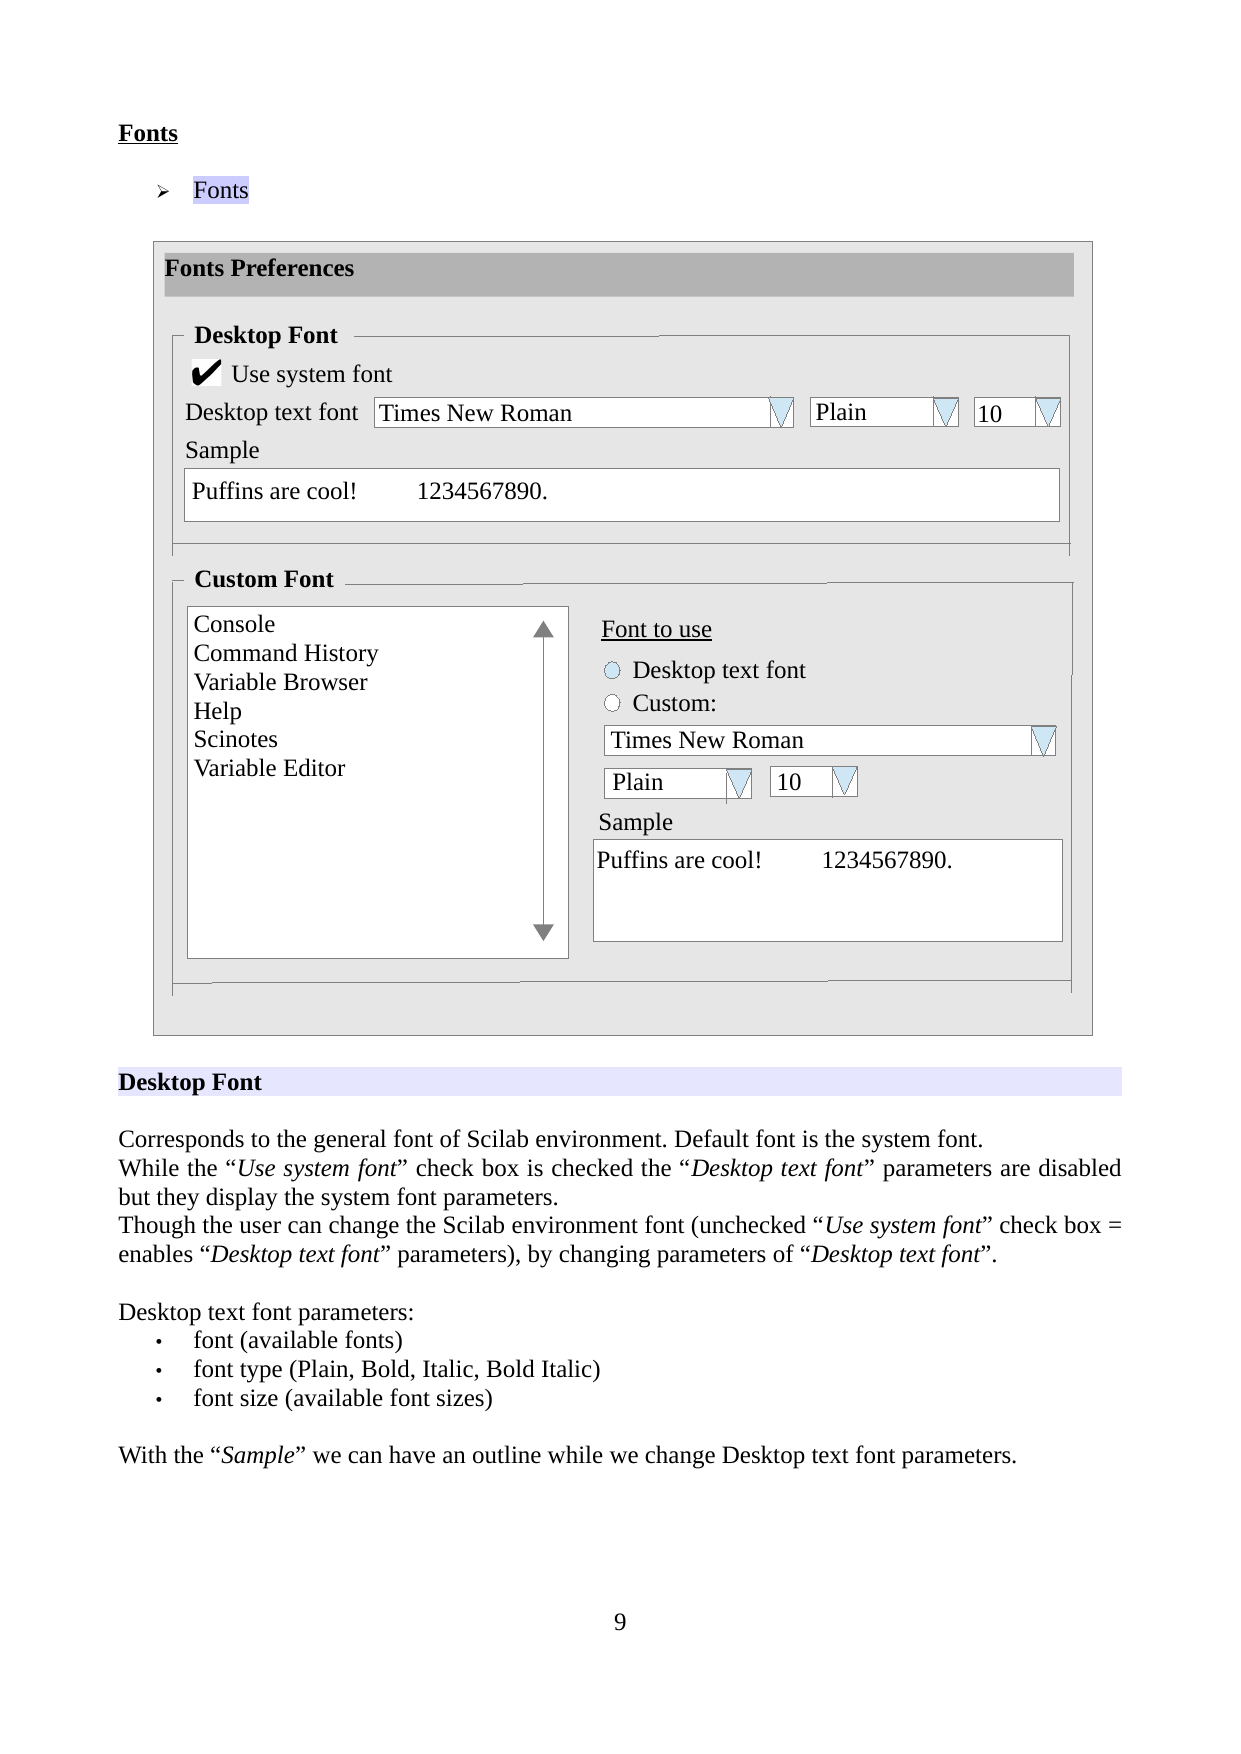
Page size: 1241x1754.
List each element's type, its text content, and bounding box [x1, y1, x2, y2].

text Though the user can change the Scilab environment font (unchecked “Use system font” check box = enables “Desktop text font” parameters), by changing parameters of “Desktop text font”. [118, 1211, 1122, 1268]
text Fonts [118, 118, 1122, 147]
list font type (Plain, Bold, Italic, Bold Italic) [156, 1354, 1122, 1383]
text With the “Sample” we can have an outline while we change Desktop text font parameters. [118, 1441, 1122, 1469]
list font size (available font sizes) [156, 1383, 1122, 1412]
text Desktop Font [118, 1067, 1122, 1096]
text While the “Use system font” check box is checked the “Desktop text font” parameters are disabled but they display the system font parameters. [118, 1153, 1122, 1211]
list font (available fonts) [156, 1326, 1122, 1354]
list Fonts [156, 176, 1122, 204]
text Corresponds to the general font of Scilab environment. Default font is the system font. [118, 1124, 1122, 1153]
text Desktop text font parameters: [118, 1297, 1122, 1326]
picture [191, 359, 222, 386]
